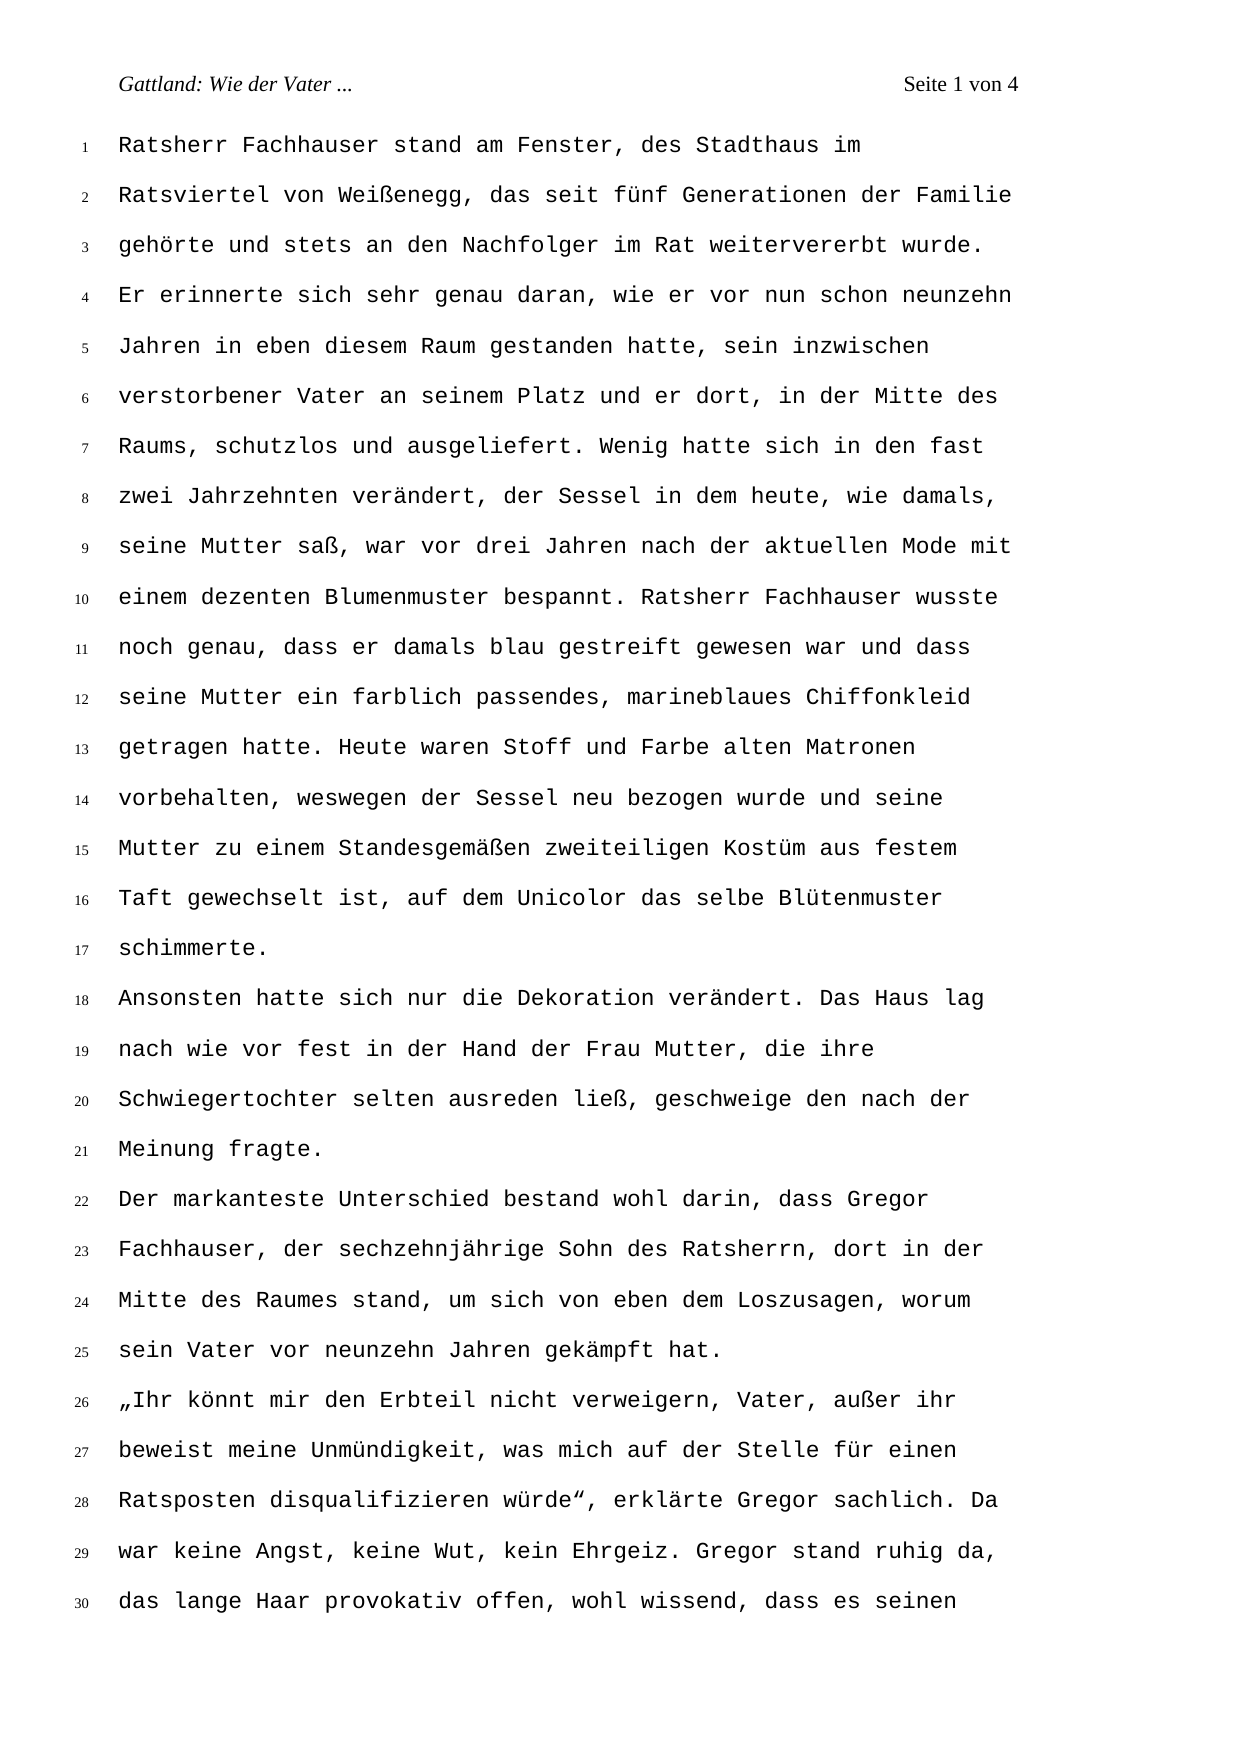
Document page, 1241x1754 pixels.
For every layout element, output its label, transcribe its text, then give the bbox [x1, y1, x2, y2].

text Ratsherr Fachhauser stand am Fenster, des Stadthaus im Ratsviertel von Weißenegg, das seit fünf Generationen der Familie gehörte und stets an den Nachfolger im Rat weitervererbt wurde. Er erinnerte sich sehr genau daran, wie er vor nun schon neunzehn Jahren in eben diesem Raum gestanden hatte, sein inzwischen verstorbener Vater an seinem Platz und er dort, in der Mitte des Raums, schutzlos und ausgeliefert. Wenig hatte sich in den fast zwei Jahrzehnten verändert, der Sessel in dem heute, wie damals, seine Mutter saß, war vor drei Jahren nach der aktuellen Mode mit einem dezenten Blumenmuster bespannt. Ratsherr Fachhauser wusste noch genau, dass er damals blau gestreift gewesen war und dass seine Mutter ein farblich passendes, marineblaues Chiffonkleid getragen hatte. Heute waren Stoff und Farbe alten Matronen vorbehalten, weswegen der Sessel neu bezogen wurde und seine Mutter zu einem Standesgemäßen zweiteiligen Kostüm aus festem Taft gewechselt ist, auf dem Unicolor das selbe Blütenmuster schimmerte. [118, 112, 1018, 966]
text „Ihr könnt mir den Erbteil nicht verweigern, Vater, außer ihr beweist meine Unmündigkeit, was mich auf der Stelle für einen Ratsposten disqualifizieren würde“, erklärte Gregor sachlich. Da war keine Angst, keine Wut, kein Ehrgeiz. Gregor stand ruhig da, das lange Haar provokativ offen, wohl wissend, dass es seinen [118, 1367, 1018, 1618]
text Ansonsten hatte sich nur die Dekoration verändert. Das Haus lag nach wie vor fest in der Hand der Frau Mutter, die ihre Schwiegertochter selten ausreden ließ, geschweige den nach der Meinung fragte. [118, 966, 1018, 1166]
text Der markanteste Unterschied bestand wohl darin, dass Gregor Fachhauser, der sechzehnjährige Sohn des Ratsherrn, dort in der Mitte des Raumes stand, um sich von eben dem Loszusagen, worum sein Vater vor neunzehn Jahren gekämpft hat. [118, 1166, 1018, 1367]
